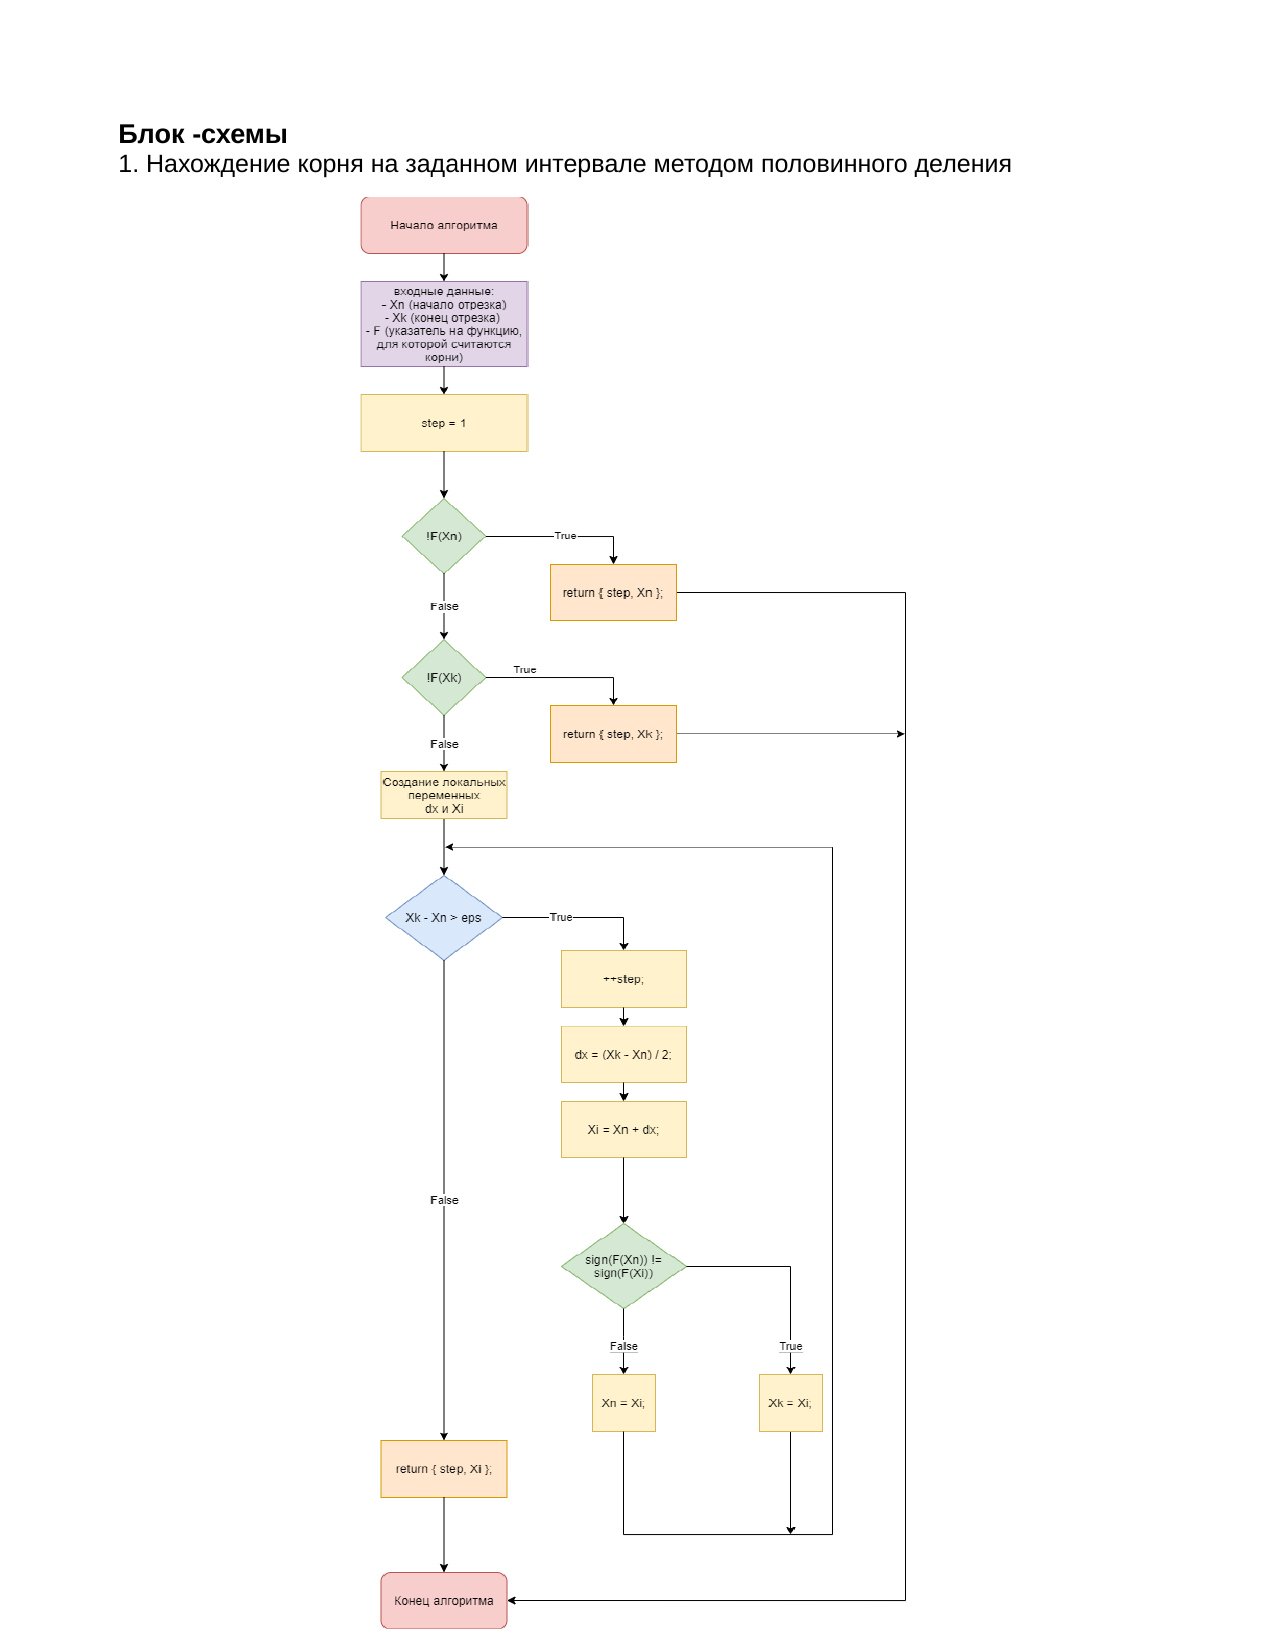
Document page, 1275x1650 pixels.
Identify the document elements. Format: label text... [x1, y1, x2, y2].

text 1. Нахождение корня на заданном интервале методом половинного деления [118, 149, 1157, 178]
picture [360, 197, 915, 1629]
text Блок -схемы [118, 118, 1157, 149]
